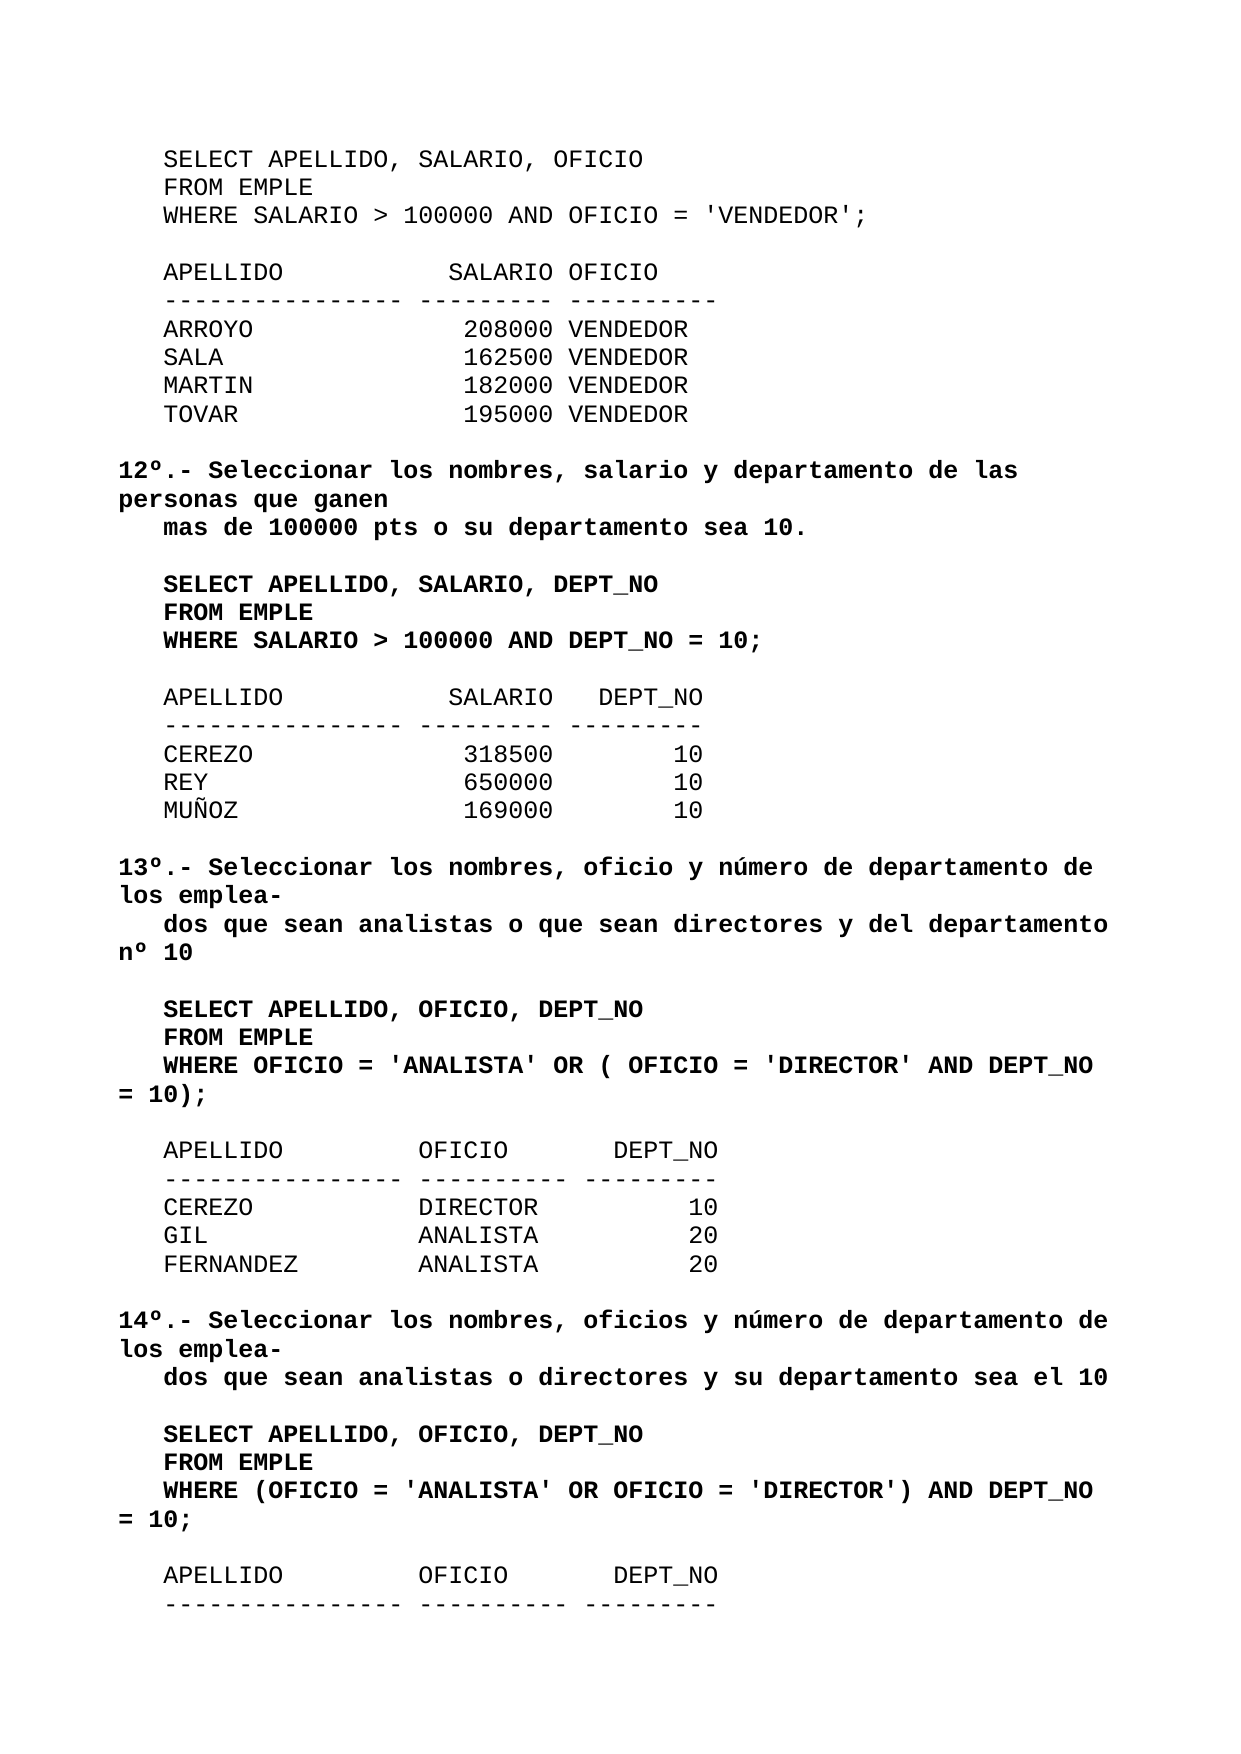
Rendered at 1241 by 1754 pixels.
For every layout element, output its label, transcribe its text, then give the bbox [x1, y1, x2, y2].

text 12º.- Seleccionar los nombres, salario y departamento de las personas que ganen [118, 458, 1122, 515]
text WHERE OFICIO = 'ANALISTA' OR ( OFICIO = 'DIRECTOR' AND DEPT_NO = 10); [118, 1053, 1122, 1110]
text SELECT APELLIDO, OFICIO, DEPT_NO [118, 996, 1122, 1025]
text SELECT APELLIDO, OFICIO, DEPT_NO [118, 1421, 1122, 1450]
text WHERE (OFICIO = 'ANALISTA' OR OFICIO = 'DIRECTOR') AND DEPT_NO = 10; [118, 1478, 1122, 1535]
text SELECT APELLIDO, SALARIO, OFICIO [118, 146, 1122, 175]
text FROM EMPLE [118, 1450, 1122, 1478]
text ---------------- --------- --------- [118, 713, 1122, 741]
text ARROYO 208000 VENDEDOR [118, 316, 1122, 345]
text WHERE SALARIO > 100000 AND DEPT_NO = 10; [118, 628, 1122, 656]
text TOVAR 195000 VENDEDOR [118, 401, 1122, 430]
text FROM EMPLE [118, 1025, 1122, 1053]
text ---------------- ---------- --------- [118, 1166, 1122, 1195]
text APELLIDO SALARIO DEPT_NO [118, 685, 1122, 713]
text MUÑOZ 169000 10 [118, 798, 1122, 826]
text mas de 100000 pts o su departamento sea 10. [118, 515, 1122, 543]
text MARTIN 182000 VENDEDOR [118, 373, 1122, 401]
text dos que sean analistas o directores y su departamento sea el 10 [118, 1365, 1122, 1393]
text CEREZO 318500 10 [118, 741, 1122, 770]
text APELLIDO SALARIO OFICIO [118, 260, 1122, 288]
text SALA 162500 VENDEDOR [118, 345, 1122, 373]
text CEREZO DIRECTOR 10 [118, 1195, 1122, 1223]
text ---------------- ---------- --------- [118, 1591, 1122, 1620]
text ---------------- --------- ---------- [118, 288, 1122, 316]
text SELECT APELLIDO, SALARIO, DEPT_NO [118, 571, 1122, 600]
text FROM EMPLE [118, 175, 1122, 203]
text GIL ANALISTA 20 [118, 1223, 1122, 1251]
text WHERE SALARIO > 100000 AND OFICIO = 'VENDEDOR'; [118, 203, 1122, 231]
text FERNANDEZ ANALISTA 20 [118, 1251, 1122, 1280]
text FROM EMPLE [118, 600, 1122, 628]
text APELLIDO OFICIO DEPT_NO [118, 1138, 1122, 1166]
text 13º.- Seleccionar los nombres, oficio y número de departamento de los emplea- [118, 855, 1122, 911]
text 14º.- Seleccionar los nombres, oficios y número de departamento de los emplea- [118, 1308, 1122, 1365]
text dos que sean analistas o que sean directores y del departamento nº 10 [118, 911, 1122, 968]
text REY 650000 10 [118, 770, 1122, 798]
text APELLIDO OFICIO DEPT_NO [118, 1563, 1122, 1591]
